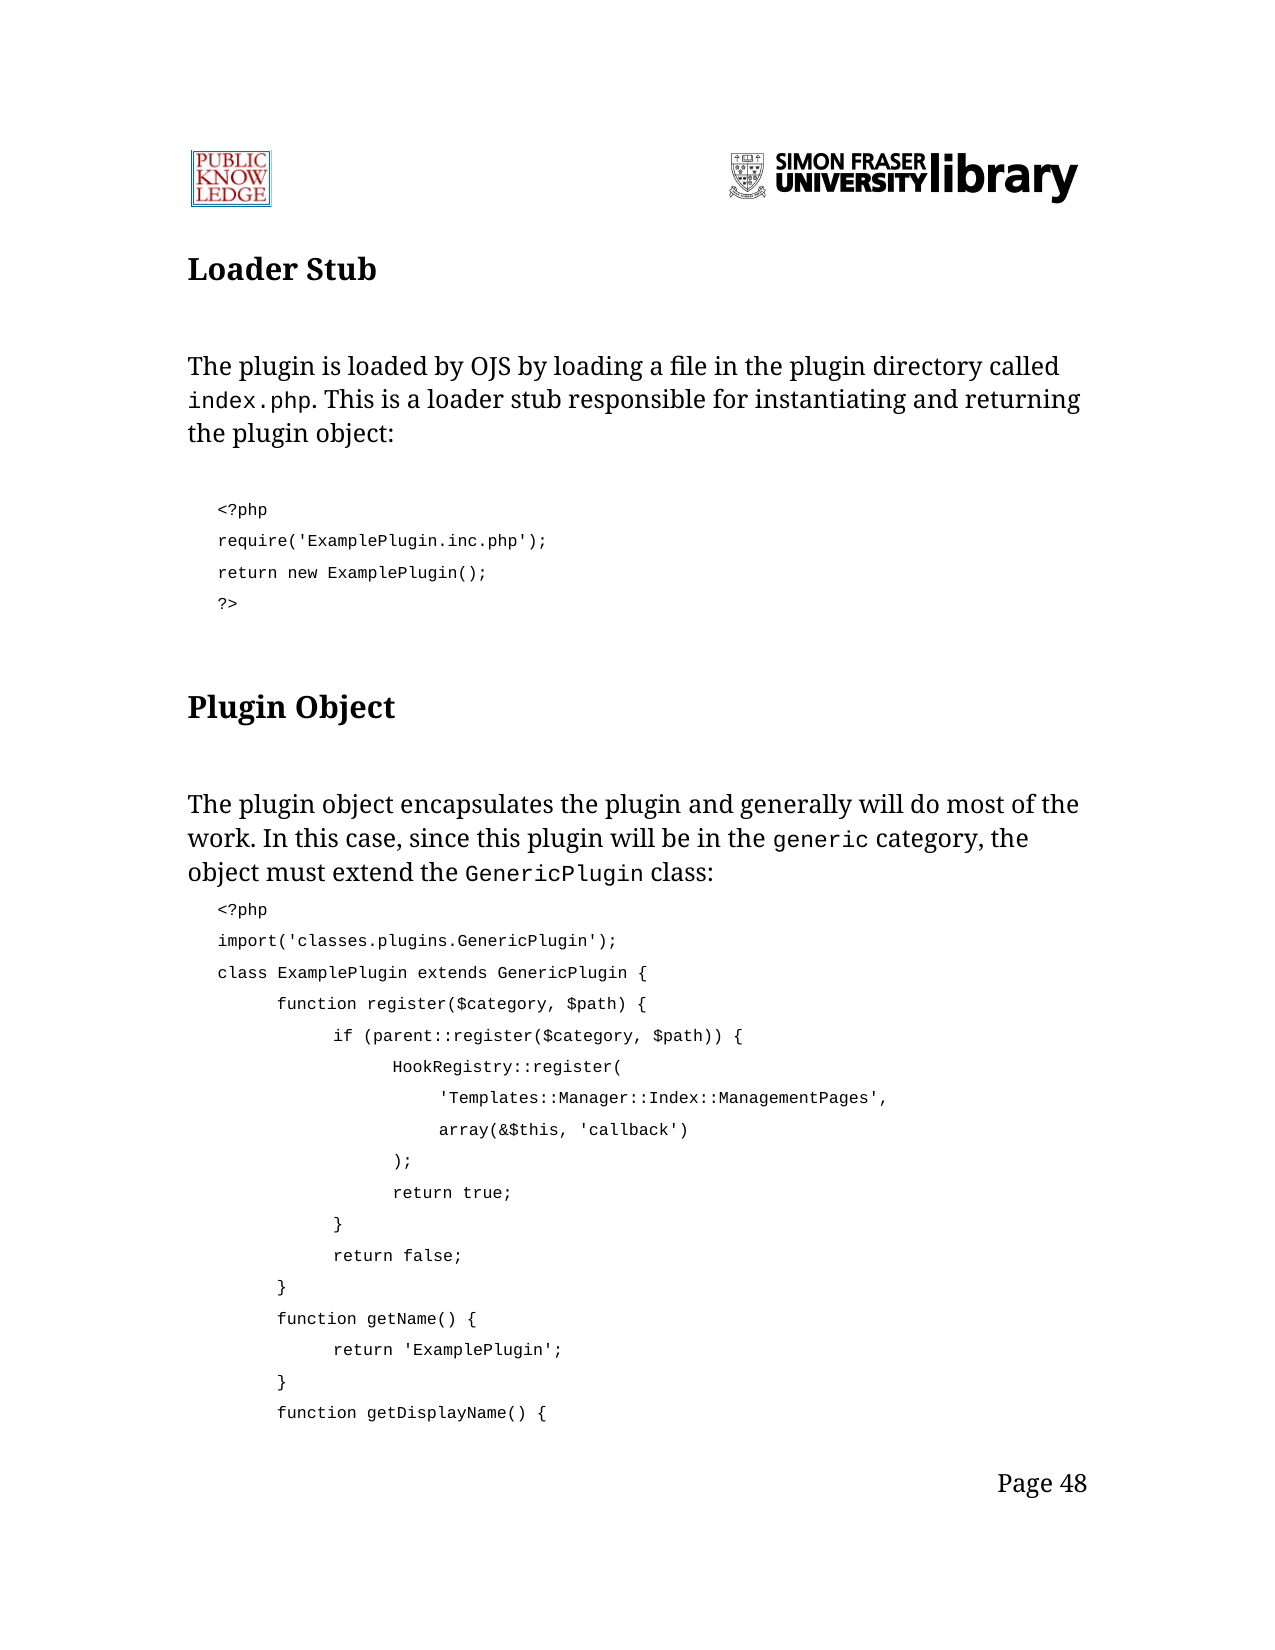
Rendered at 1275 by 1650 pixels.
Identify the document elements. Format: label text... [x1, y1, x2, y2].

text } [217, 1216, 1087, 1235]
text return false; [217, 1247, 1087, 1266]
text The plugin object encapsulates the plugin and generally will do most of the work. In this case, since this plugin will be in the generic category, the object must extend the GenericPlugin class: [187, 787, 1087, 889]
text require('ExamplePlugin.inc.php'); [217, 533, 1087, 552]
picture [723, 150, 1083, 207]
subtitle Loader Stub [187, 247, 1087, 289]
text <?php [217, 501, 1087, 520]
text } [217, 1279, 1087, 1298]
text if (parent::register($category, $path)) { [217, 1027, 1087, 1046]
text function register($category, $path) { [217, 996, 1087, 1014]
text return true; [217, 1184, 1087, 1203]
picture [193, 150, 272, 205]
text return 'ExamplePlugin'; [217, 1342, 1087, 1361]
text 'Templates::Manager::Index::ManagementPages', [217, 1090, 1087, 1109]
text array(&$this, 'callback') [217, 1121, 1087, 1140]
text function getName() { [217, 1310, 1087, 1329]
text ); [217, 1153, 1087, 1172]
text ?> [217, 596, 1087, 614]
text HookRegistry::register( [217, 1058, 1087, 1077]
text <?php [217, 901, 1087, 920]
text class ExamplePlugin extends GenericPlugin { [217, 964, 1087, 983]
text import('classes.plugins.GenericPlugin'); [217, 933, 1087, 952]
text The plugin is loaded by OJS by loading a file in the plugin directory called index.php. This is a loader stub responsible for instantiating and returning the plugin object: [187, 348, 1087, 450]
text function getDisplayName() { [217, 1404, 1087, 1423]
subtitle Plugin Object [187, 686, 1087, 728]
text } [217, 1373, 1087, 1392]
text return new ExamplePlugin(); [217, 564, 1087, 583]
